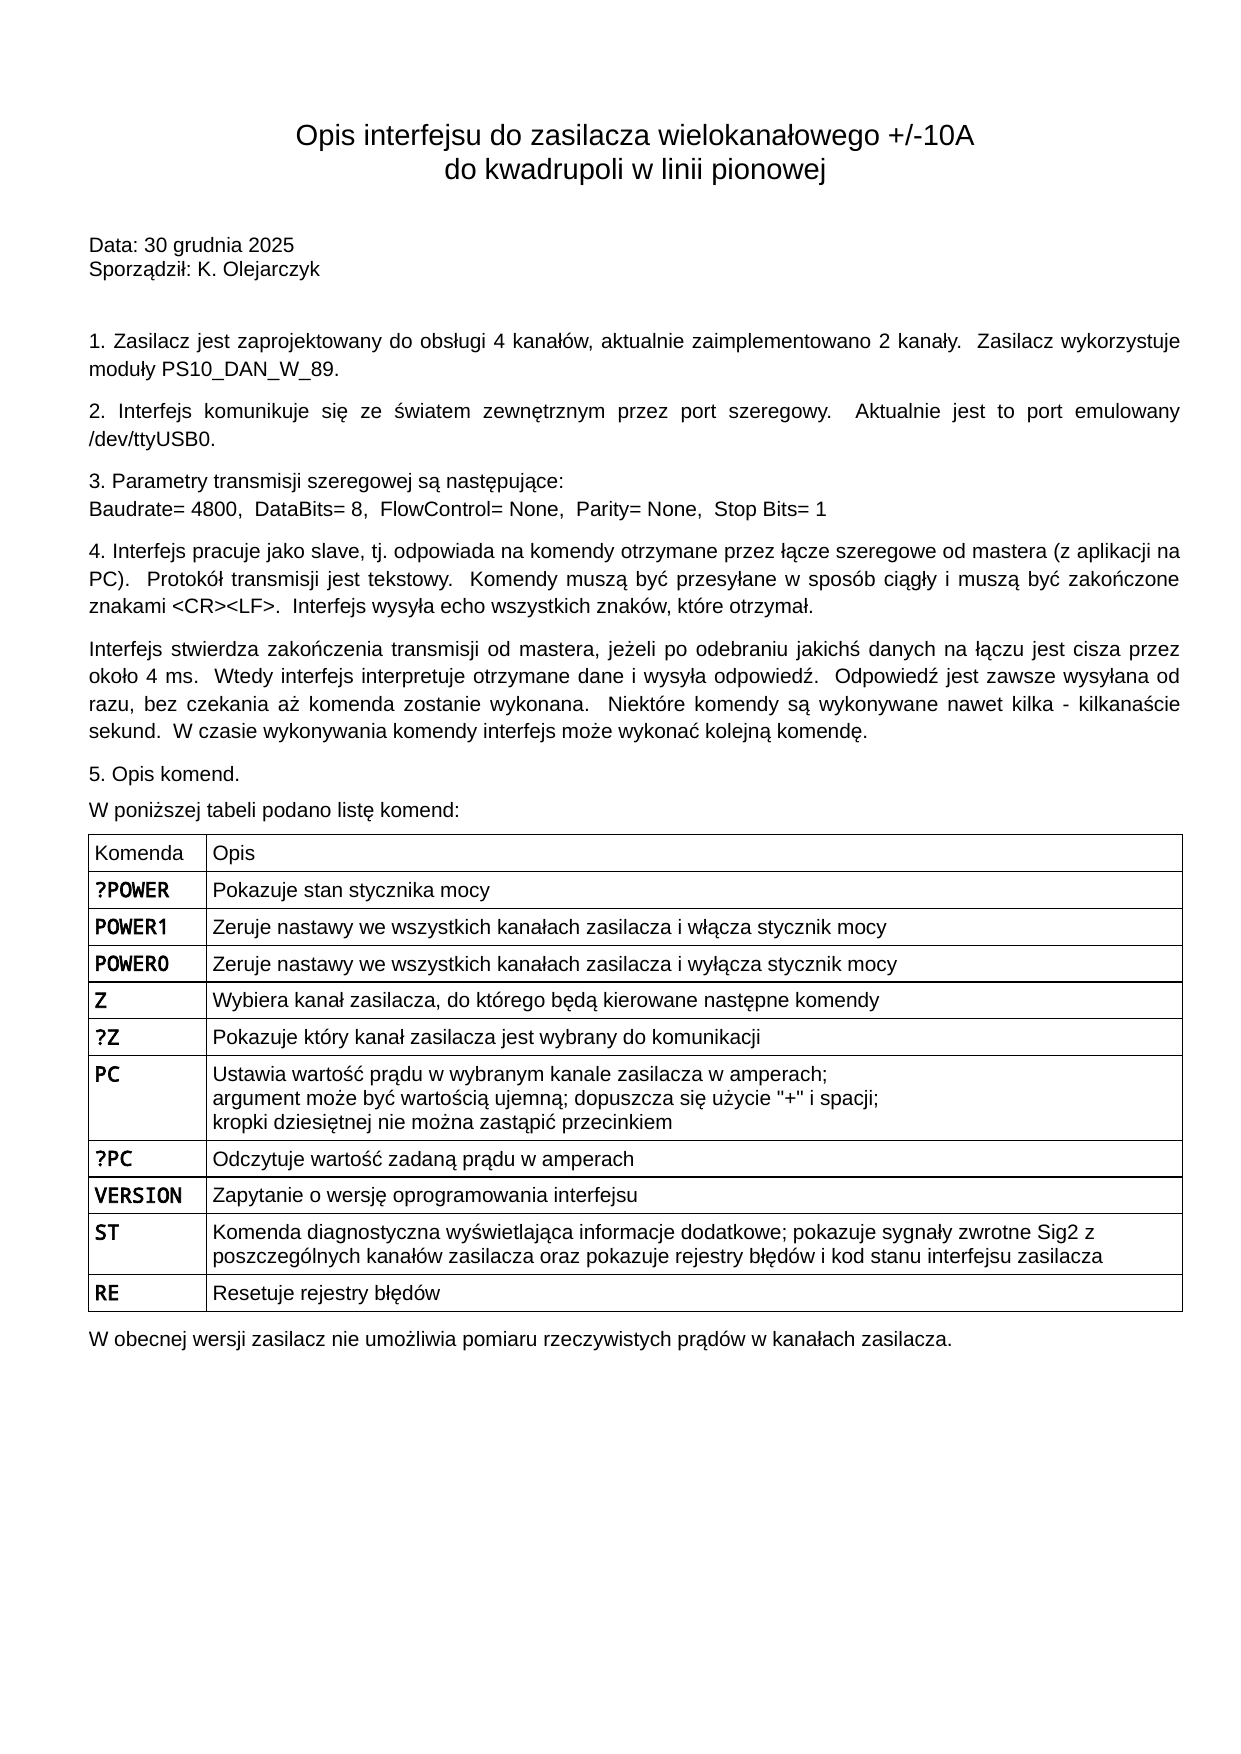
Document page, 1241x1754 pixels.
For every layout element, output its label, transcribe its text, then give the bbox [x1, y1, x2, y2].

table_cell Zapytanie o wersję oprogramowania interfejsu [207, 1178, 1182, 1213]
table_cell Odczytuje wartość zadaną prądu w amperach [207, 1141, 1182, 1176]
table_cell PC [89, 1056, 206, 1139]
text Opis interfejsu do zasilacza wielokanałowego +/-10A [88, 118, 1182, 152]
table_cell Pokazuje stan stycznika mocy [207, 872, 1182, 908]
text 1. Zasilacz jest zaprojektowany do obsługi 4 kanałów, aktualnie zaimplementowano 2 kanały. Zasilacz wykorzystuje moduły PS10_DAN_W_89. [88, 329, 1182, 380]
table_cell ?Z [89, 1019, 206, 1055]
text Interfejs stwierdza zakończenia transmisji od mastera, jeżeli po odebraniu jakichś danych na łączu jest cisza przez około 4 ms. Wtedy interfejs interpretuje otrzymane dane i wysyła odpowiedź. Odpowiedź jest zawsze wysyłana od razu, bez czekania aż komenda zostanie wykonana. Niektóre komendy są wykonywane nawet kilka - kilkanaście sekund. W czasie wykonywania komendy interfejs może wykonać kolejną komendę. [88, 636, 1182, 743]
table_cell POWER0 [89, 946, 206, 981]
table_cell Wybiera kanał zasilacza, do którego będą kierowane następne komendy [207, 983, 1182, 1018]
text W obecnej wersji zasilacz nie umożliwia pomiaru rzeczywistych prądów w kanałach zasilacza. [88, 1327, 1182, 1351]
table_cell VERSION [89, 1178, 206, 1213]
table_cell ?PC [89, 1141, 206, 1176]
table_cell Z [89, 983, 206, 1018]
table_header Opis [207, 835, 1182, 871]
table_cell Pokazuje który kanał zasilacza jest wybrany do komunikacji [207, 1019, 1182, 1055]
text do kwadrupoli w linii pionowej [88, 152, 1182, 185]
text Sporządził: K. Olejarczyk [88, 257, 1182, 281]
table_cell ?POWER [89, 872, 206, 908]
table_cell RE [89, 1275, 206, 1311]
table_cell Resetuje rejestry błędów [207, 1275, 1182, 1311]
text 2. Interfejs komunikuje się ze światem zewnętrznym przez port szeregowy. Aktualnie jest to port emulowany /dev/ttyUSB0. [88, 399, 1182, 450]
text 3. Parametry transmisji szeregowej są następujące: [88, 469, 1182, 493]
text 4. Interfejs pracuje jako slave, tj. odpowiada na komendy otrzymane przez łącze szeregowe od mastera (z aplikacji na PC). Protokół transmisji jest tekstowy. Komendy muszą być przesyłane w sposób ciągły i muszą być zakończone znakami <CR><LF>. Interfejs wysyła echo wszystkich znaków, które otrzymał. [88, 539, 1182, 618]
table_cell POWER1 [89, 909, 206, 944]
text Baudrate= 4800, DataBits= 8, FlowControl= None, Parity= None, Stop Bits= 1 [88, 496, 1182, 520]
table_cell Zeruje nastawy we wszystkich kanałach zasilacza i wyłącza stycznik mocy [207, 946, 1182, 981]
table_cell Ustawia wartość prądu w wybranym kanale zasilacza w amperach; argument może być wartością ujemną; dopuszcza się użycie "+" i spacji; kropki dziesiętnej nie można zastąpić przecinkiem [207, 1056, 1182, 1139]
text Data: 30 grudnia 2025 [88, 233, 1182, 257]
table_cell ST [89, 1214, 206, 1274]
table_cell Komenda diagnostyczna wyświetlająca informacje dodatkowe; pokazuje sygnały zwrotne Sig2 z poszczególnych kanałów zasilacza oraz pokazuje rejestry błędów i kod stanu interfejsu zasilacza [207, 1214, 1182, 1274]
text W poniższej tabeli podano listę komend: [88, 798, 1182, 822]
table_cell Zeruje nastawy we wszystkich kanałach zasilacza i włącza stycznik mocy [207, 909, 1182, 944]
text 5. Opis komend. [88, 761, 1182, 785]
table_header Komenda [89, 835, 206, 871]
